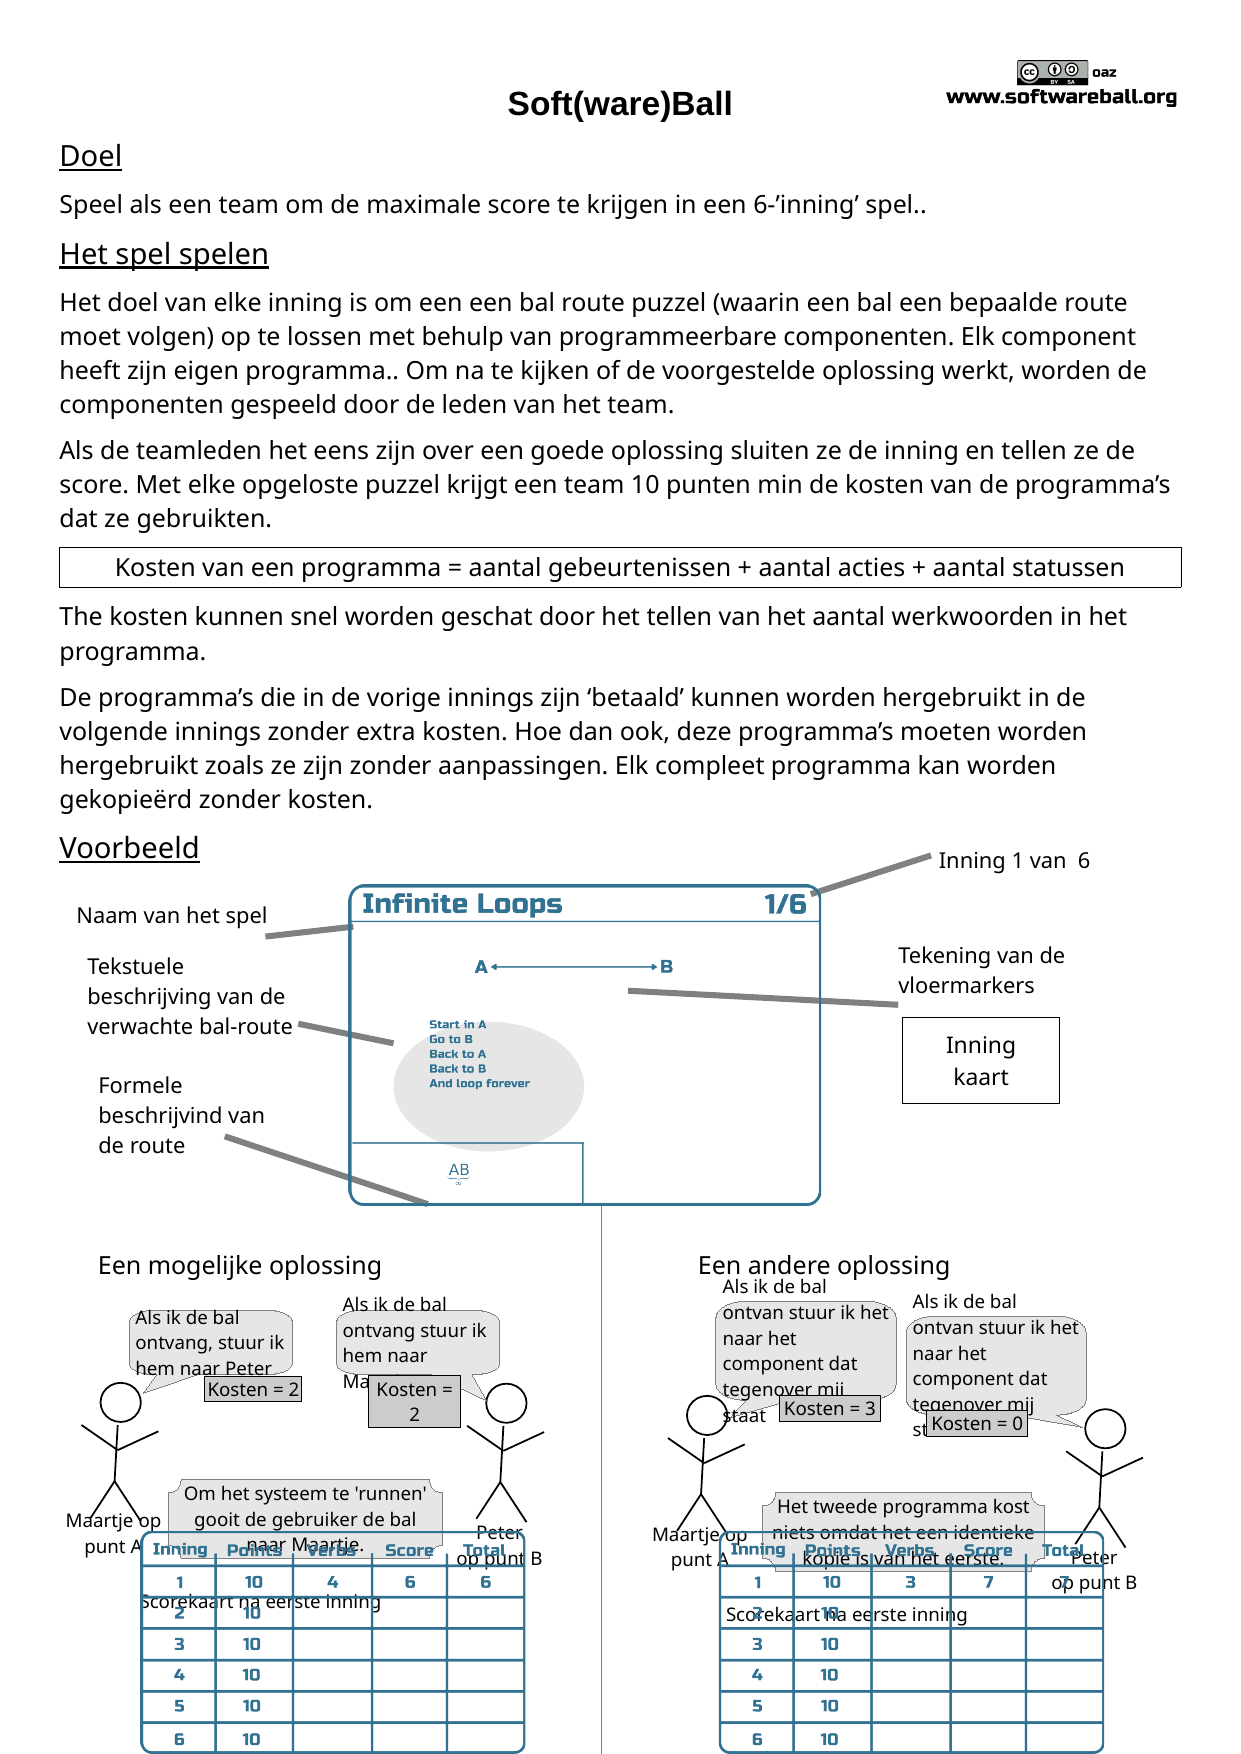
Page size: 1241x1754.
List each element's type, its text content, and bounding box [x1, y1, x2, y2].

text De programma’s die in de vorige innings zijn ‘betaald’ kunnen worden hergebruikt in de volgende innings zonder extra kosten. Hoe dan ook, deze programma’s moeten worden hergebruikt zoals ze zijn zonder aanpassingen. Elk compleet programma kan worden gekopieërd zonder kosten. [59, 679, 1181, 815]
picture [140, 1531, 526, 1754]
text Voorbeeld [59, 827, 1181, 867]
text Het doel van elke inning is om een een bal route puzzel (waarin een bal een bepaalde route moet volgen) op te lossen met behulp van programmeerbare componenten. Elk component heeft zijn eigen programma.. Om na te kijken of de voorgestelde oplossing werkt, worden de componenten gespeeld door de leden van het team. [59, 284, 1181, 421]
picture [348, 884, 822, 1206]
text The kosten kunnen snel worden geschat door het tellen van het aantal werkwoorden in het programma. [59, 599, 1181, 667]
picture [718, 1531, 1105, 1754]
text Doel [59, 135, 1181, 175]
text Een mogelijke oplossing [98, 1247, 601, 1281]
text Als de teamleden het eens zijn over een goede oplossing sluiten ze de inning en tellen ze de score. Met elke opgeloste puzzel krijgt een team 10 punten min de kosten van de programma’s dat ze gebruikten. [59, 433, 1181, 535]
text Speel als een team om de maximale score te krijgen in een 6-’inning’ spel.. [59, 187, 1181, 221]
text Kosten van een programma = aantal gebeurtenissen + aantal acties + aantal statussen [60, 548, 1181, 587]
text Het spel spelen [59, 233, 1181, 273]
picture [946, 60, 1177, 107]
text Een andere oplossing [602, 1247, 1181, 1281]
subtitle Soft(ware)Ball [59, 84, 1181, 123]
